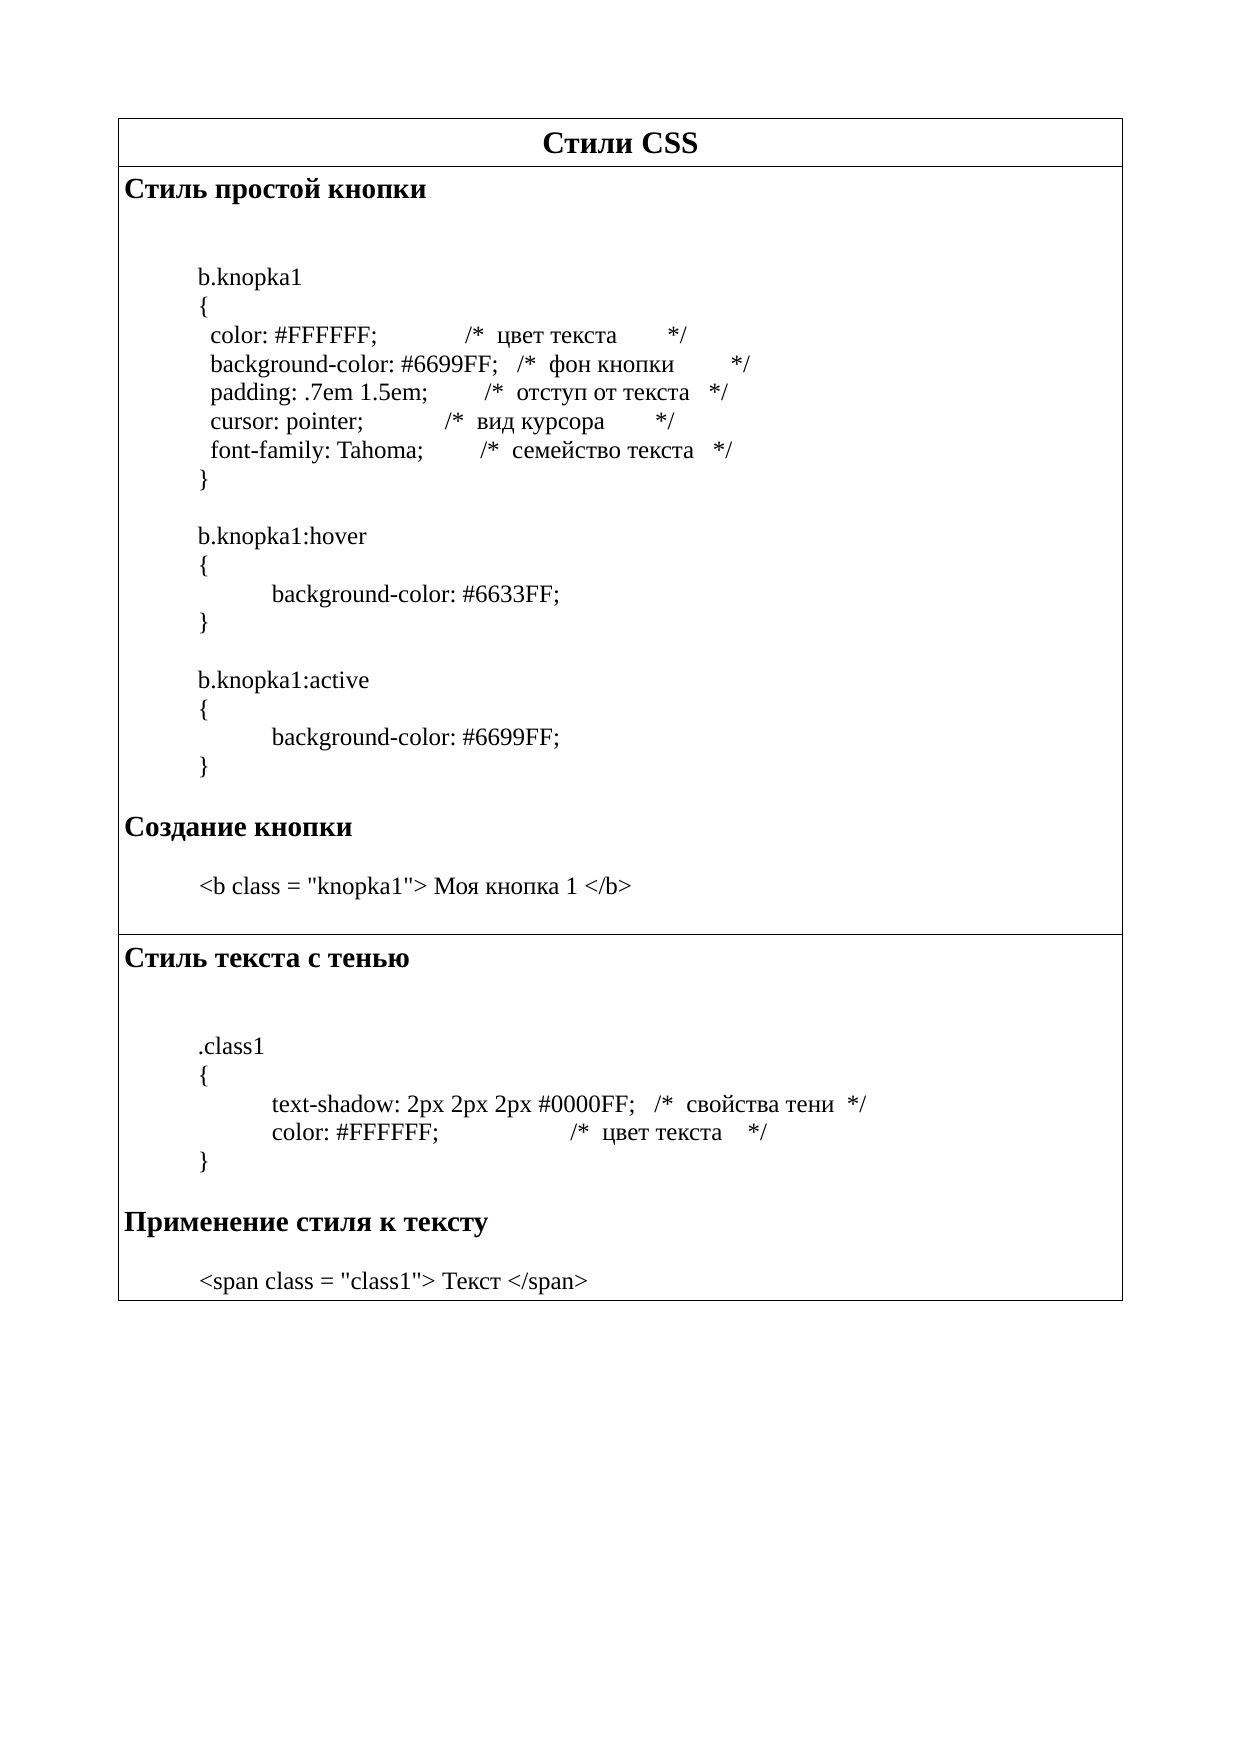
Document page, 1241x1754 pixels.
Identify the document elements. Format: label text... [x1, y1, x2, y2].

table_cell Стиль простой кнопки b.knopka1 { color: #FFFFFF; /* цвет текста */ background-color: #6699FF; /* фон кнопки */ padding: .7em 1.5em; /* отступ от текста */ cursor: pointer; /* вид курсора */ font-family: Tahoma; /* семейство текста */ } b.knopka1:hover { background-color: #6633FF; } b.knopka1:active { background-color: #6699FF; } Создание кнопки <b class = "knopka1"> Моя кнопка 1 </b> [119, 167, 1122, 934]
table_header Стили CSS [119, 119, 1122, 166]
table_cell Стиль текста с тенью .class1 { text-shadow: 2px 2px 2px #0000FF; /* свойства тени */ color: #FFFFFF; /* цвет текста */ } Применение стиля к тексту <span class = "class1"> Текст </span> [119, 935, 1122, 1300]
